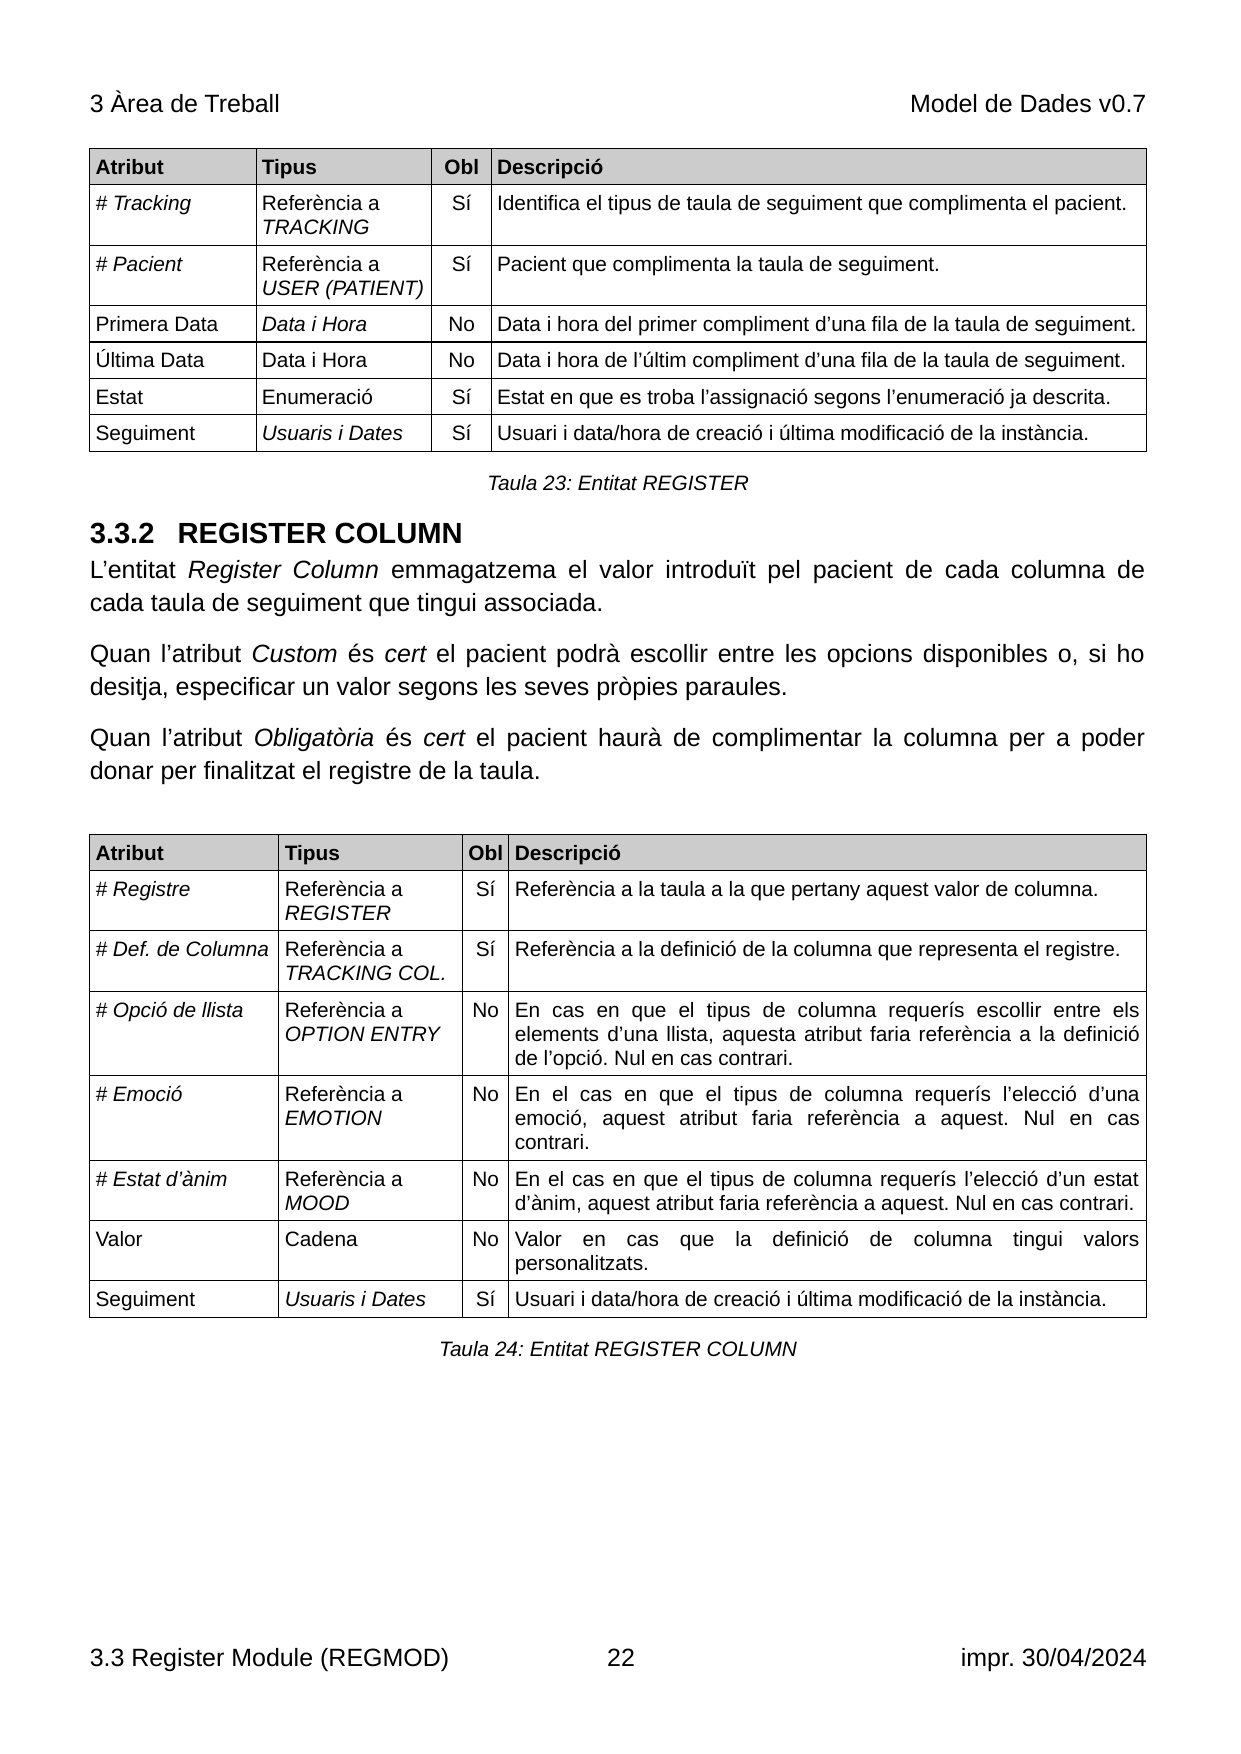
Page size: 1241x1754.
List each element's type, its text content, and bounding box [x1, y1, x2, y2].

table_cell Estat en que es troba l’assignació segons l’enumeració ja descrita. [492, 379, 1146, 414]
table_cell Sí [432, 246, 491, 305]
table_cell Referència a EMOTION [279, 1076, 462, 1159]
table_cell Sí [432, 379, 491, 414]
table_cell En cas en que el tipus de columna requerís escollir entre els elements d’una llista, aquesta atribut faria referència a la definició de l’opció. Nul en cas contrari. [509, 992, 1146, 1075]
table_cell Referència a OPTION ENTRY [279, 992, 462, 1075]
table_cell # Emoció [90, 1076, 278, 1159]
table_header Atribut [90, 835, 278, 870]
table_cell En el cas en que el tipus de columna requerís l’elecció d’un estat d’ànim, aquest atribut faria referència a aquest. Nul en cas contrari. [509, 1161, 1146, 1220]
table_cell Sí [463, 1281, 508, 1317]
table_cell Seguiment [90, 415, 256, 451]
table_header Atribut [90, 149, 256, 184]
table_cell No [463, 1076, 508, 1159]
table_cell # Pacient [90, 246, 256, 305]
table_cell Usuaris i Dates [257, 415, 431, 451]
text Quan l’atribut Custom és cert el pacient podrà escollir entre les opcions disponibles o, si ho desitja, especificar un valor segons les seves pròpies paraules. [89, 639, 1146, 701]
table_cell Referència a REGISTER [279, 871, 462, 930]
table_cell Última Data [90, 343, 256, 378]
table_cell No [463, 1221, 508, 1280]
table_cell Pacient que complimenta la taula de seguiment. [492, 246, 1146, 305]
table_cell Primera Data [90, 306, 256, 341]
table_cell Data i hora de l’últim compliment d’una fila de la taula de seguiment. [492, 343, 1146, 378]
table_cell Valor en cas que la definició de columna tingui valors personalitzats. [509, 1221, 1146, 1280]
table_header Obl [463, 835, 508, 870]
table_cell Sí [432, 415, 491, 451]
table_cell Sí [432, 185, 491, 244]
table_cell No [463, 992, 508, 1075]
table_cell Usuaris i Dates [279, 1281, 462, 1317]
table_header Tipus [279, 835, 462, 870]
text L’entitat Register Column emmagatzema el valor introduït pel pacient de cada columna de cada taula de seguiment que tingui associada. [89, 555, 1146, 617]
table_cell Referència a la taula a la que pertany aquest valor de columna. [509, 871, 1146, 930]
table_cell En el cas en que el tipus de columna requerís l’elecció d’una emoció, aquest atribut faria referència a aquest. Nul en cas contrari. [509, 1076, 1146, 1159]
table_cell Identifica el tipus de taula de seguiment que complimenta el pacient. [492, 185, 1146, 244]
table_cell Data i Hora [257, 343, 431, 378]
table_header Descripció [492, 149, 1146, 184]
table_header Tipus [257, 149, 431, 184]
table_cell Cadena [279, 1221, 462, 1280]
table_cell No [432, 343, 491, 378]
table_cell Data i hora del primer compliment d’una fila de la taula de seguiment. [492, 306, 1146, 341]
table_cell Referència a TRACKING [257, 185, 431, 244]
table_header Obl [432, 149, 491, 184]
table_cell Referència a MOOD [279, 1161, 462, 1220]
table_header Descripció [509, 835, 1146, 870]
table_cell # Def. de Columna [90, 931, 278, 991]
table_cell # Tracking [90, 185, 256, 244]
text Quan l’atribut Obligatòria és cert el pacient haurà de complimentar la columna per a poder donar per finalitzat el registre de la taula. [89, 723, 1146, 784]
table_cell Sí [463, 931, 508, 991]
table_cell Valor [90, 1221, 278, 1280]
table_cell No [463, 1161, 508, 1220]
table_cell Usuari i data/hora de creació i última modificació de la instància. [492, 415, 1146, 451]
table_cell Data i Hora [257, 306, 431, 341]
table_cell # Estat d’ànim [90, 1161, 278, 1220]
table_cell Referència a la definició de la columna que representa el registre. [509, 931, 1146, 991]
table_cell Sí [463, 871, 508, 930]
text Taula 23: Entitat REGISTER [89, 470, 1146, 494]
table_cell # Opció de llista [90, 992, 278, 1075]
table_cell No [432, 306, 491, 341]
table_cell Seguiment [90, 1281, 278, 1317]
table_cell Referència a USER (PATIENT) [257, 246, 431, 305]
text Taula 24: Entitat REGISTER COLUMN [89, 1336, 1146, 1360]
table_cell Usuari i data/hora de creació i última modificació de la instància. [509, 1281, 1146, 1317]
table_cell # Registre [90, 871, 278, 930]
table_cell Referència a TRACKING COL. [279, 931, 462, 991]
subtitle REGISTER COLUMN [89, 516, 1146, 549]
table_cell Enumeració [257, 379, 431, 414]
table_cell Estat [90, 379, 256, 414]
